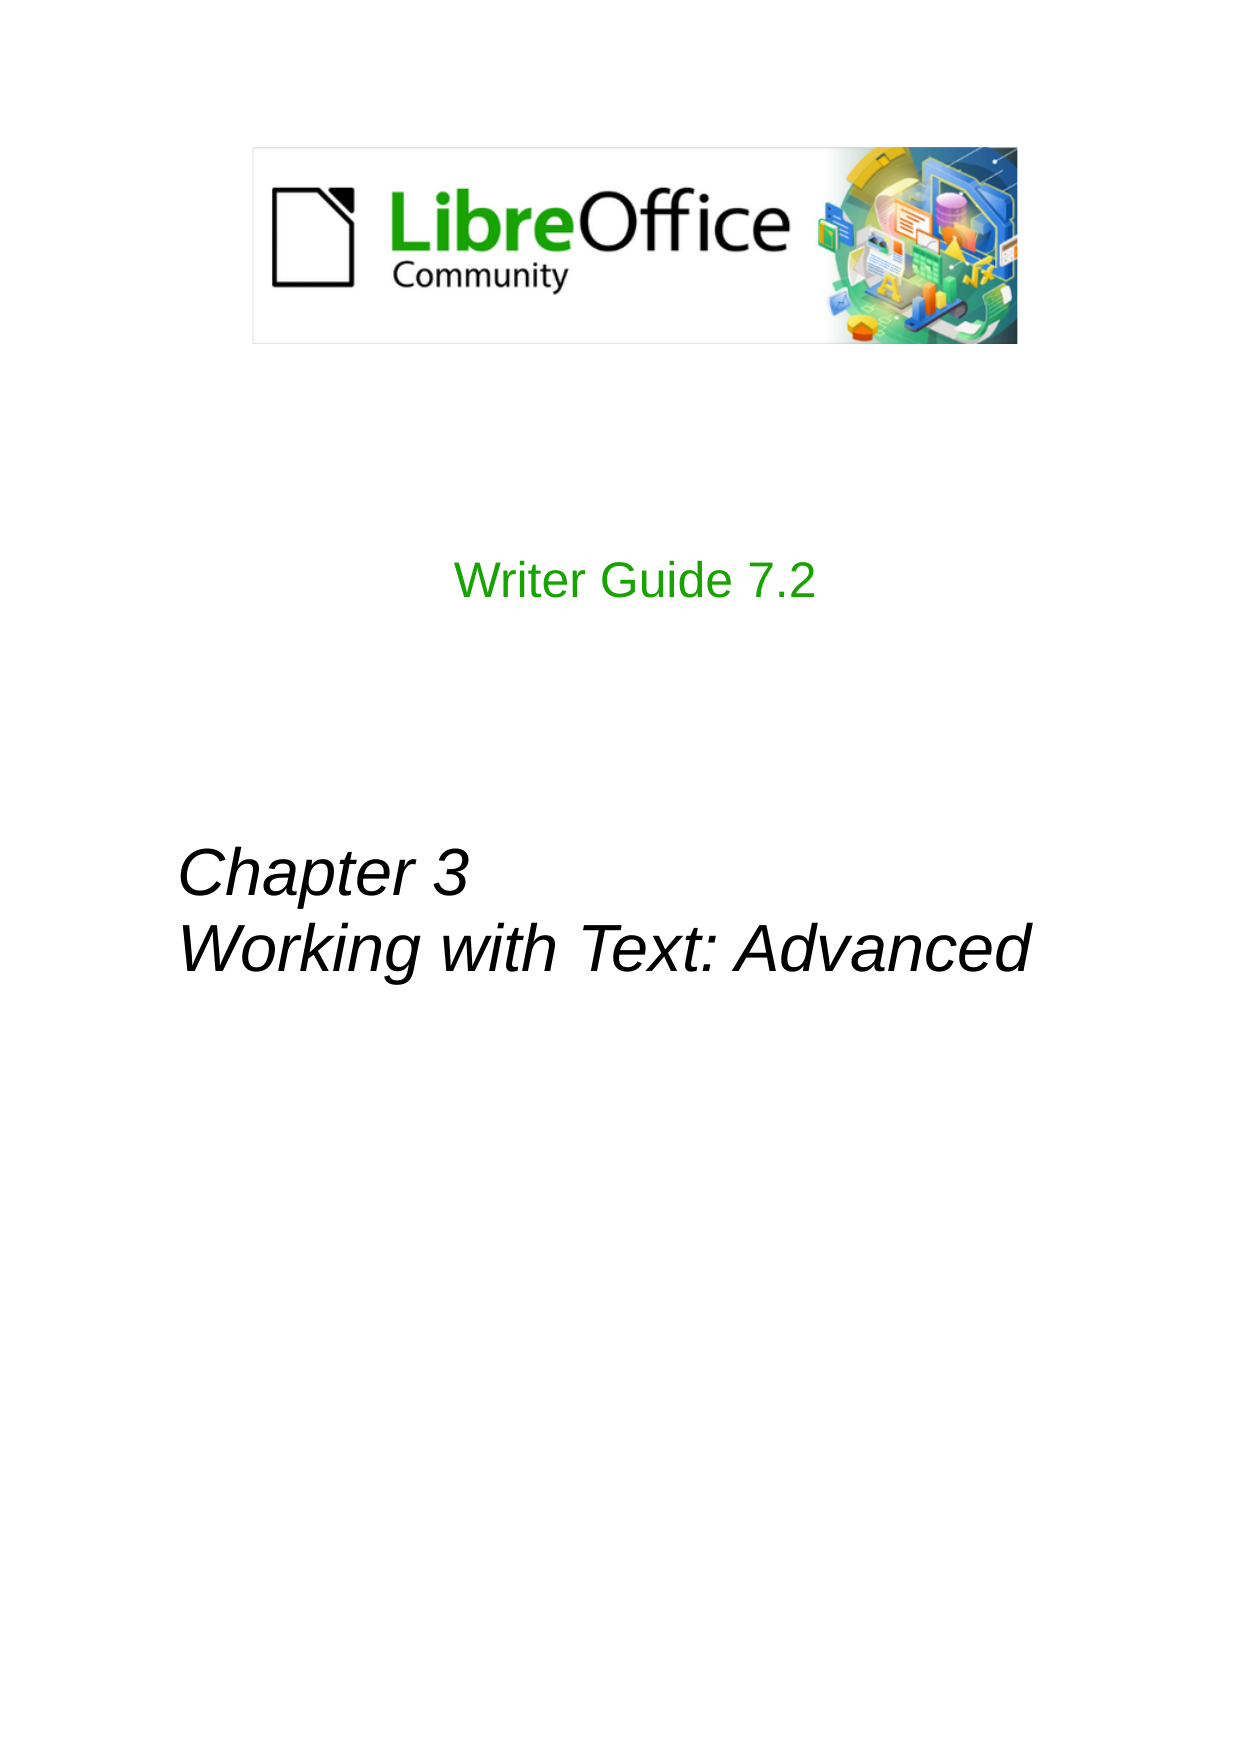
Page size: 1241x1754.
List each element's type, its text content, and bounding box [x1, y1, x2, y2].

text Writer Guide 7.2 [177, 550, 1093, 608]
picture [252, 147, 1018, 344]
title Chapter 3 Working with Text: Advanced [177, 833, 1093, 986]
